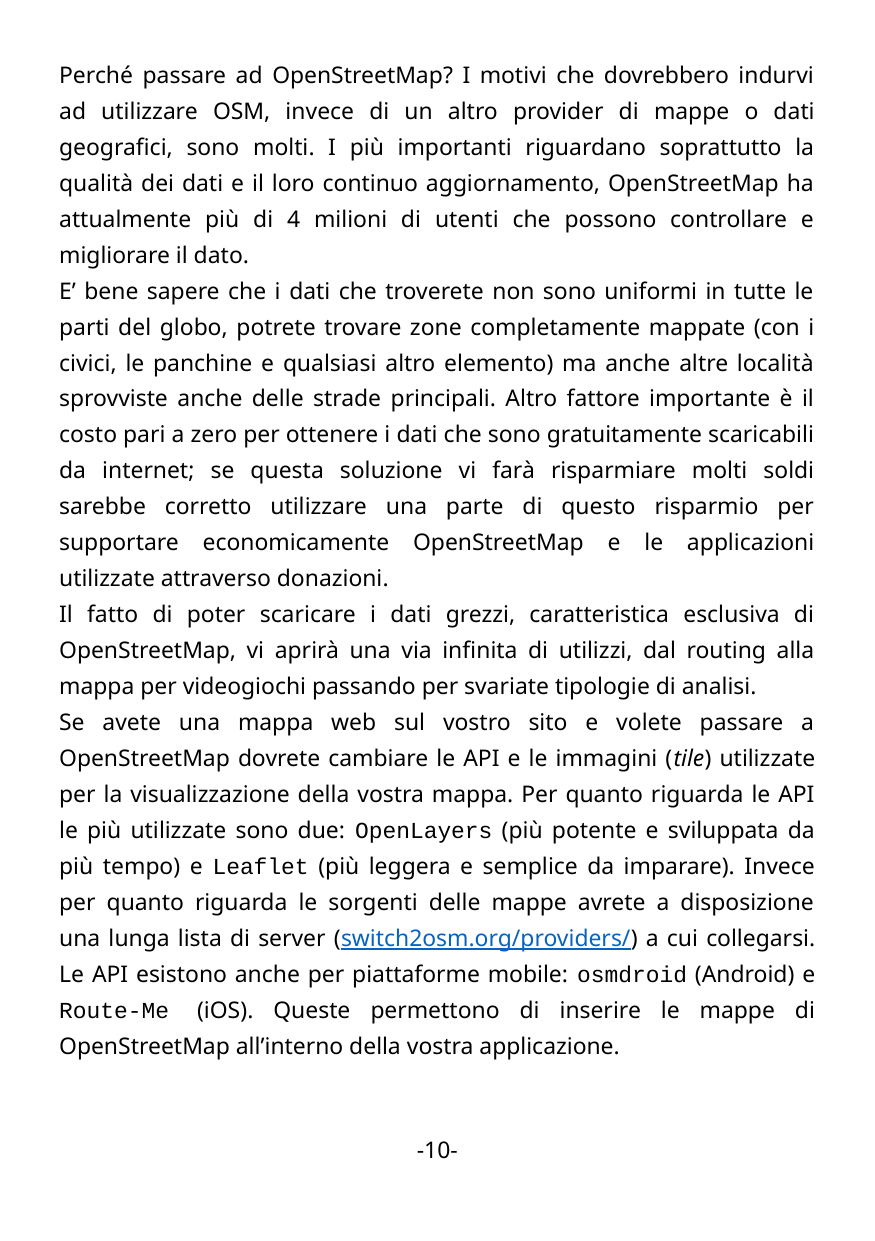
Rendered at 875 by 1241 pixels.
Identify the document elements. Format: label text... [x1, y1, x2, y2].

text Perché passare ad OpenStreetMap? I motivi che dovrebbero indurvi ad utilizzare OSM, invece di un altro provider di mappe o dati geografici, sono molti. I più importanti riguardano soprattutto la qualità dei dati e il loro continuo aggiornamento, OpenStreetMap ha attualmente più di 4 milioni di utenti che possono controllare e migliorare il dato. [59, 59, 815, 270]
text Se avete una mappa web sul vostro sito e volete passare a OpenStreetMap dovrete cambiare le API e le immagini (tile) utilizzate per la visualizzazione della vostra mappa. Per quanto riguarda le API le più utilizzate sono due: OpenLayers (più potente e sviluppata da più tempo) e Leaflet (più leggera e semplice da imparare). Invece per quanto riguarda le sorgenti delle mappe avrete a disposizione una lunga lista di server (switch2osm.org/providers/) a cui collegarsi. Le API esistono anche per piattaforme mobile: osmdroid (Android) e Route-Me (iOS). Queste permettono di inserire le mappe di OpenStreetMap all’interno della vostra applicazione. [59, 706, 815, 1061]
text Il fatto di poter scaricare i dati grezzi, caratteristica esclusiva di OpenStreetMap, vi aprirà una via infinita di utilizzi, dal routing alla mappa per videogiochi passando per svariate tipologie di analisi. [59, 598, 815, 701]
text E’ bene sapere che i dati che troverete non sono uniformi in tutte le parti del globo, potrete trovare zone completamente mappate (con i civici, le panchine e qualsiasi altro elemento) ma anche altre località sprovviste anche delle strade principali. Altro fattore importante è il costo pari a zero per ottenere i dati che sono gratuitamente scaricabili da internet; se questa soluzione vi farà risparmiare molti soldi sarebbe corretto utilizzare una parte di questo risparmio per supportare economicamente OpenStreetMap e le applicazioni utilizzate attraverso donazioni. [59, 274, 815, 593]
